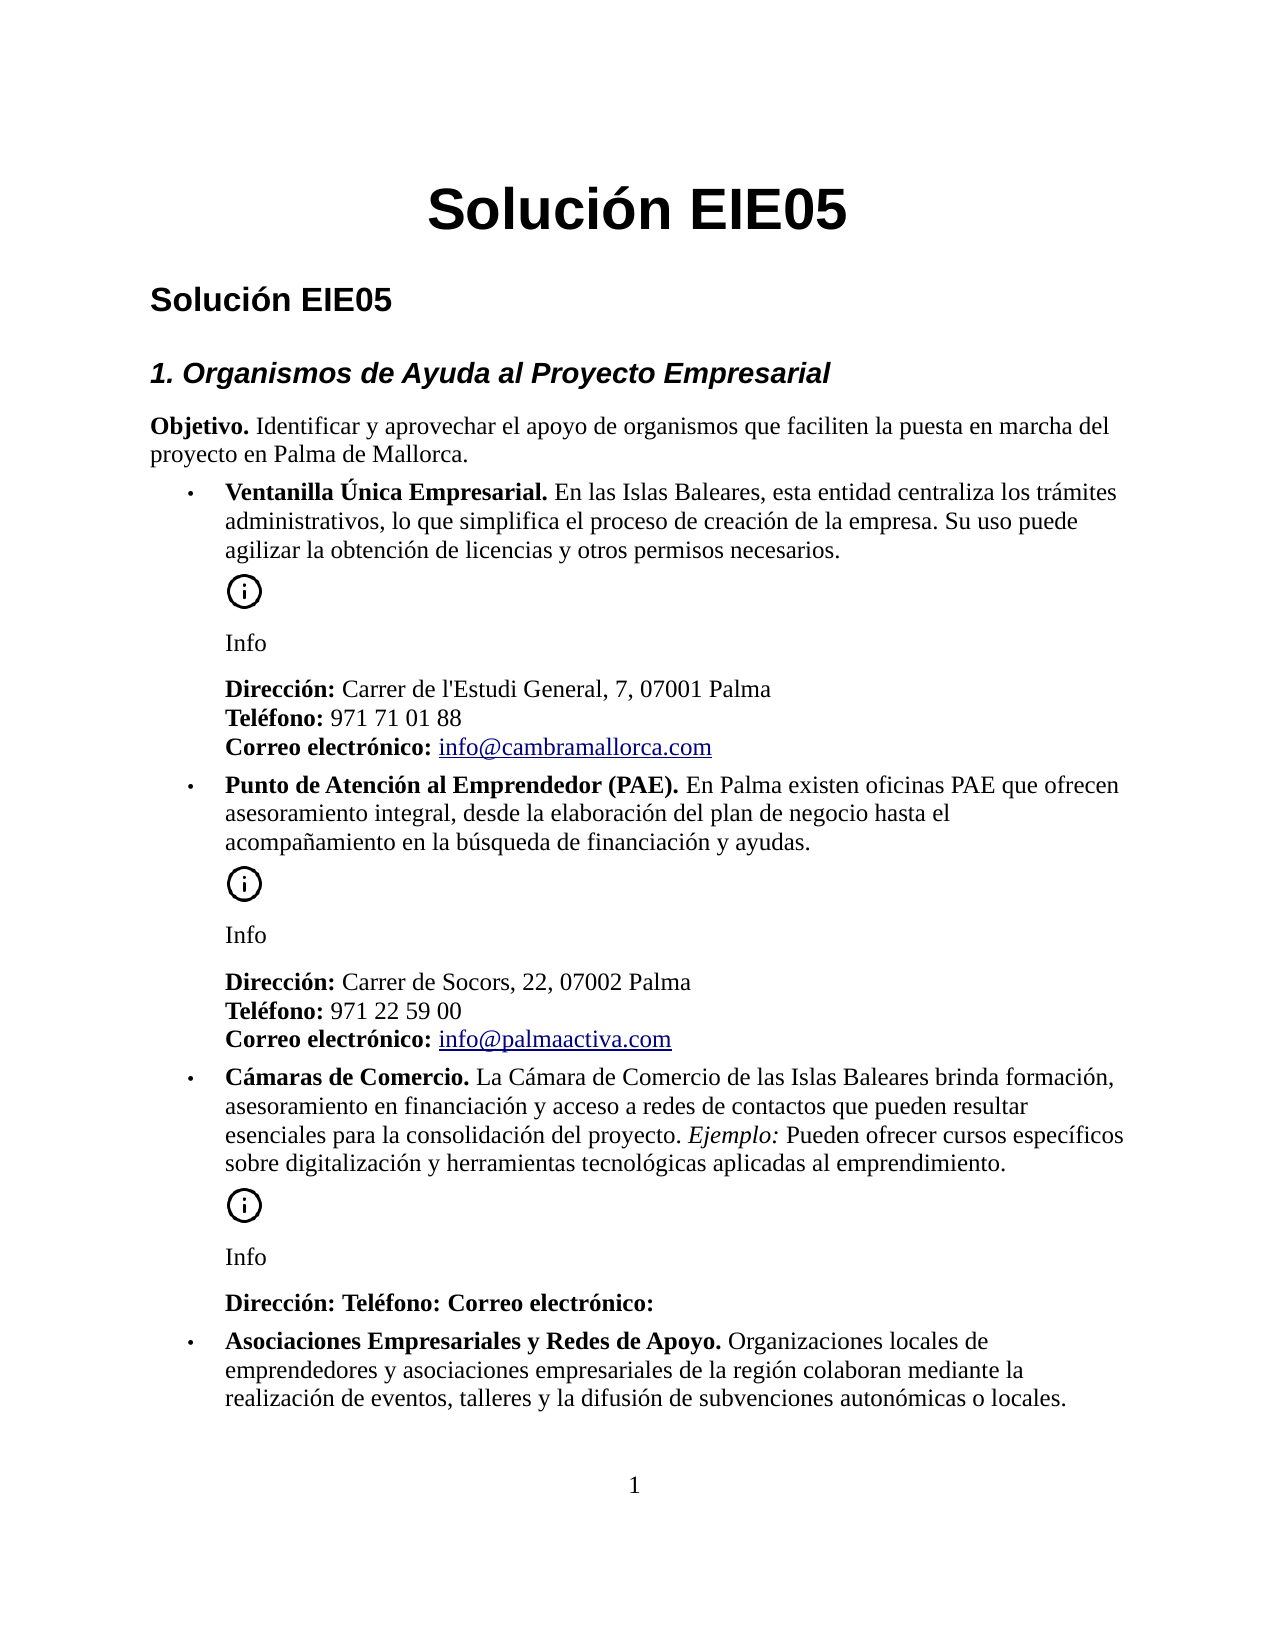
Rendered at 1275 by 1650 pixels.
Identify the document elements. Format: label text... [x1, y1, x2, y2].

picture [225, 572, 263, 610]
picture [225, 865, 263, 903]
list Info [187, 920, 1125, 949]
list Info [187, 1242, 1125, 1270]
title Solución EIE05 [150, 175, 1125, 242]
picture [225, 1186, 263, 1224]
list Ventanilla Única Empresarial. En las Islas Baleares, esta entidad centraliza los trámites administrativos, lo que simplifica el proceso de creación de la empresa. Su uso puede agilizar la obtención de licencias y otros permisos necesarios. [187, 477, 1125, 563]
list Cámaras de Comercio. La Cámara de Comercio de las Islas Baleares brinda formación, asesoramiento en financiación y acceso a redes de contactos que pueden resultar esenciales para la consolidación del proyecto. Ejemplo: Pueden ofrecer cursos específicos sobre digitalización y herramientas tecnológicas aplicadas al emprendimiento. [187, 1062, 1125, 1177]
list Dirección: Carrer de Socors, 22, 07002 Palma Teléfono: 971 22 59 00 Correo electrónico: info@palmaactiva.com [187, 967, 1125, 1053]
list Punto de Atención al Emprendedor (PAE). En Palma existen oficinas PAE que ofrecen asesoramiento integral, desde la elaboración del plan de negocio hasta el acompañamiento en la búsqueda de financiación y ayudas. [187, 770, 1125, 856]
subtitle 1. Organismos de Ayuda al Proyecto Empresarial [150, 356, 1125, 389]
list Dirección: Teléfono: Correo electrónico: [187, 1288, 1125, 1317]
subtitle Solución EIE05 [150, 279, 1125, 318]
list Dirección: Carrer de l'Estudi General, 7, 07001 Palma Teléfono: 971 71 01 88 Correo electrónico: info@cambramallorca.com [187, 674, 1125, 761]
list Info [187, 628, 1125, 657]
list Asociaciones Empresariales y Redes de Apoyo. Organizaciones locales de emprendedores y asociaciones empresariales de la región colaboran mediante la realización de eventos, talleres y la difusión de subvenciones autonómicas o locales. [187, 1326, 1125, 1412]
text Objetivo. Identificar y aprovechar el apoyo de organismos que faciliten la puesta en marcha del proyecto en Palma de Mallorca. [150, 411, 1125, 468]
